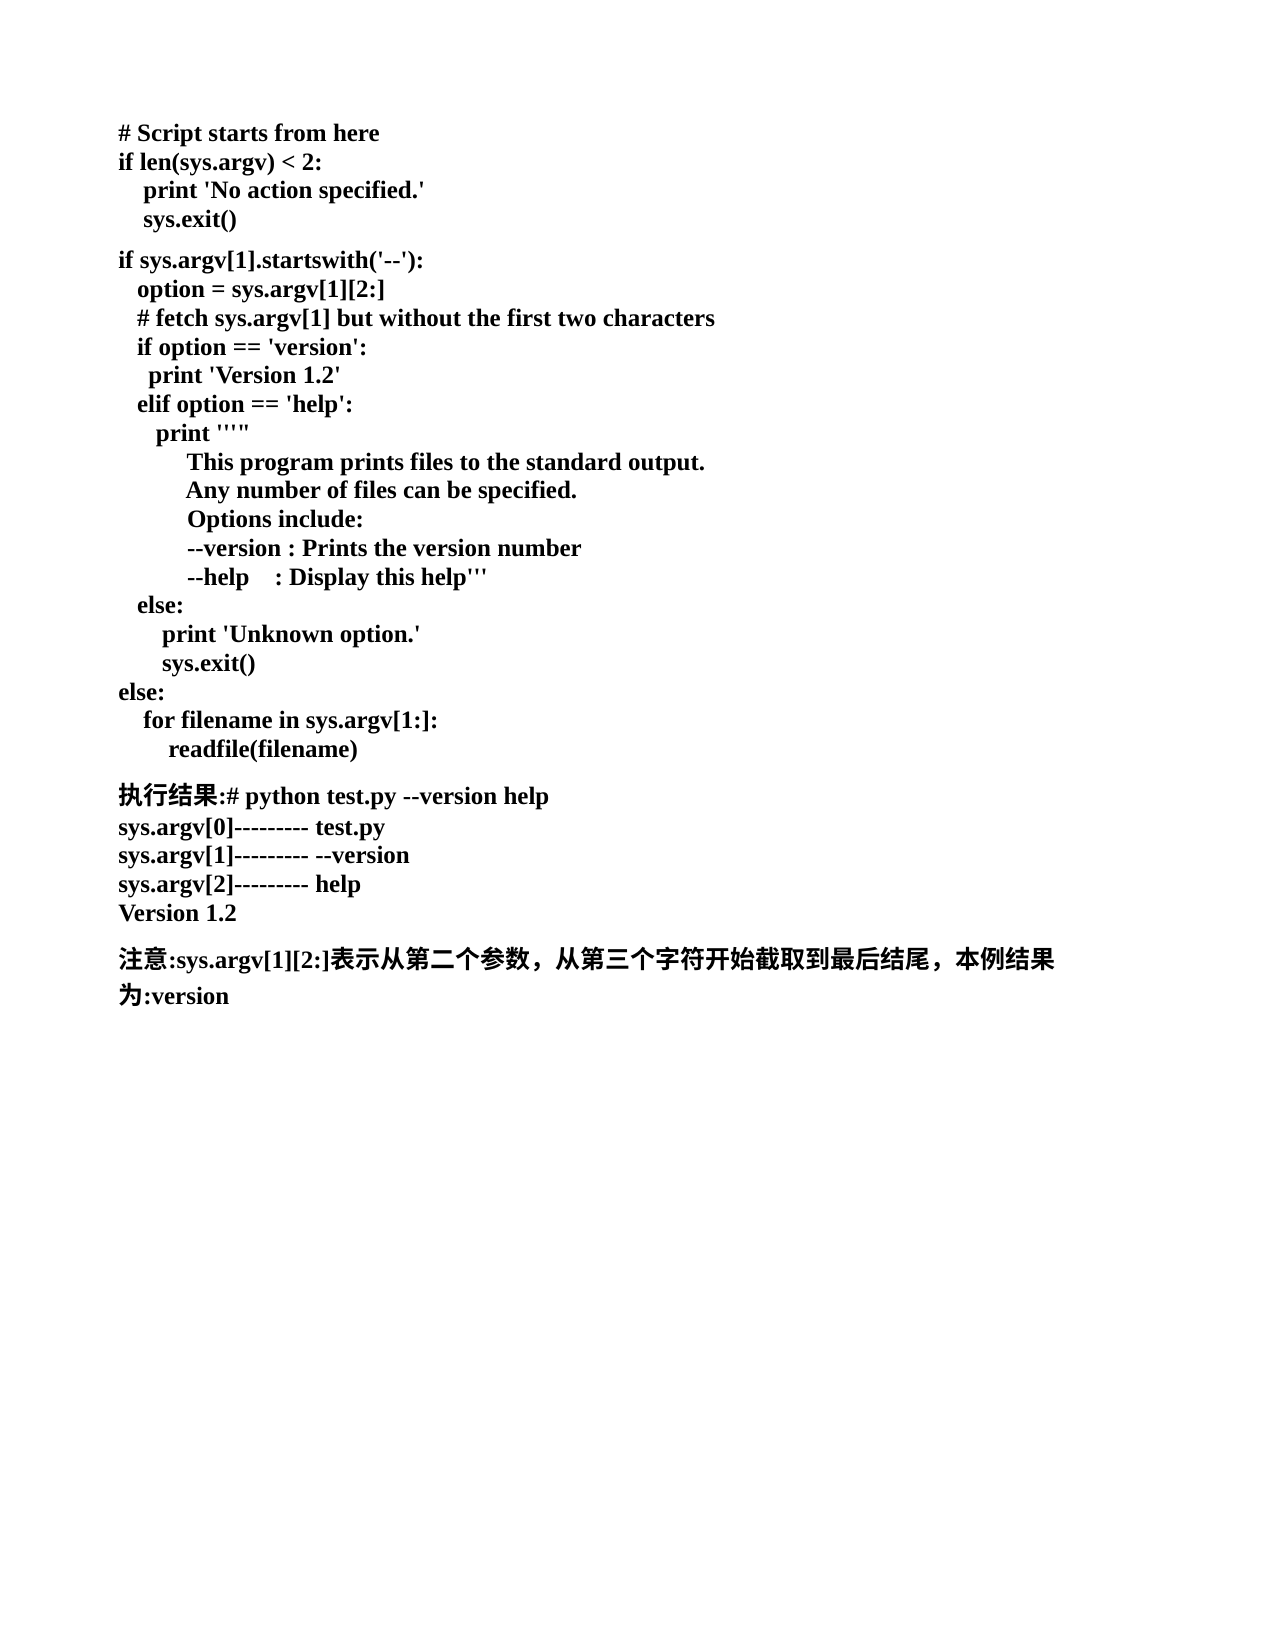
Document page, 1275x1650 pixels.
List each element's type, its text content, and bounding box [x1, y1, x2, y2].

text if sys.argv[1].startswith('--'): option = sys.argv[1][2:] # fetch sys.argv[1] but without the first two characters if option == 'version': print 'Version 1.2' elif option == 'help': print '''" This program prints files to the standard output. Any number of files can be specified. Options include: --version : Prints the version number --help : Display this help''' else: print 'Unknown option.' sys.exit() else: for filename in sys.argv[1:]: readfile(filename) [118, 246, 1157, 763]
text # Script starts from here if len(sys.argv) < 2: print 'No action specified.' sys.exit() [118, 118, 1157, 233]
text 执行结果:# python test.py --version help sys.argv[0]--------- test.py sys.argv[1]--------- --version sys.argv[2]--------- help Version 1.2 [118, 776, 1157, 927]
text 注意:sys.argv[1][2:]表示从第二个参数，从第三个字符开始截取到最后结尾，本例结果为:version [118, 939, 1157, 1012]
